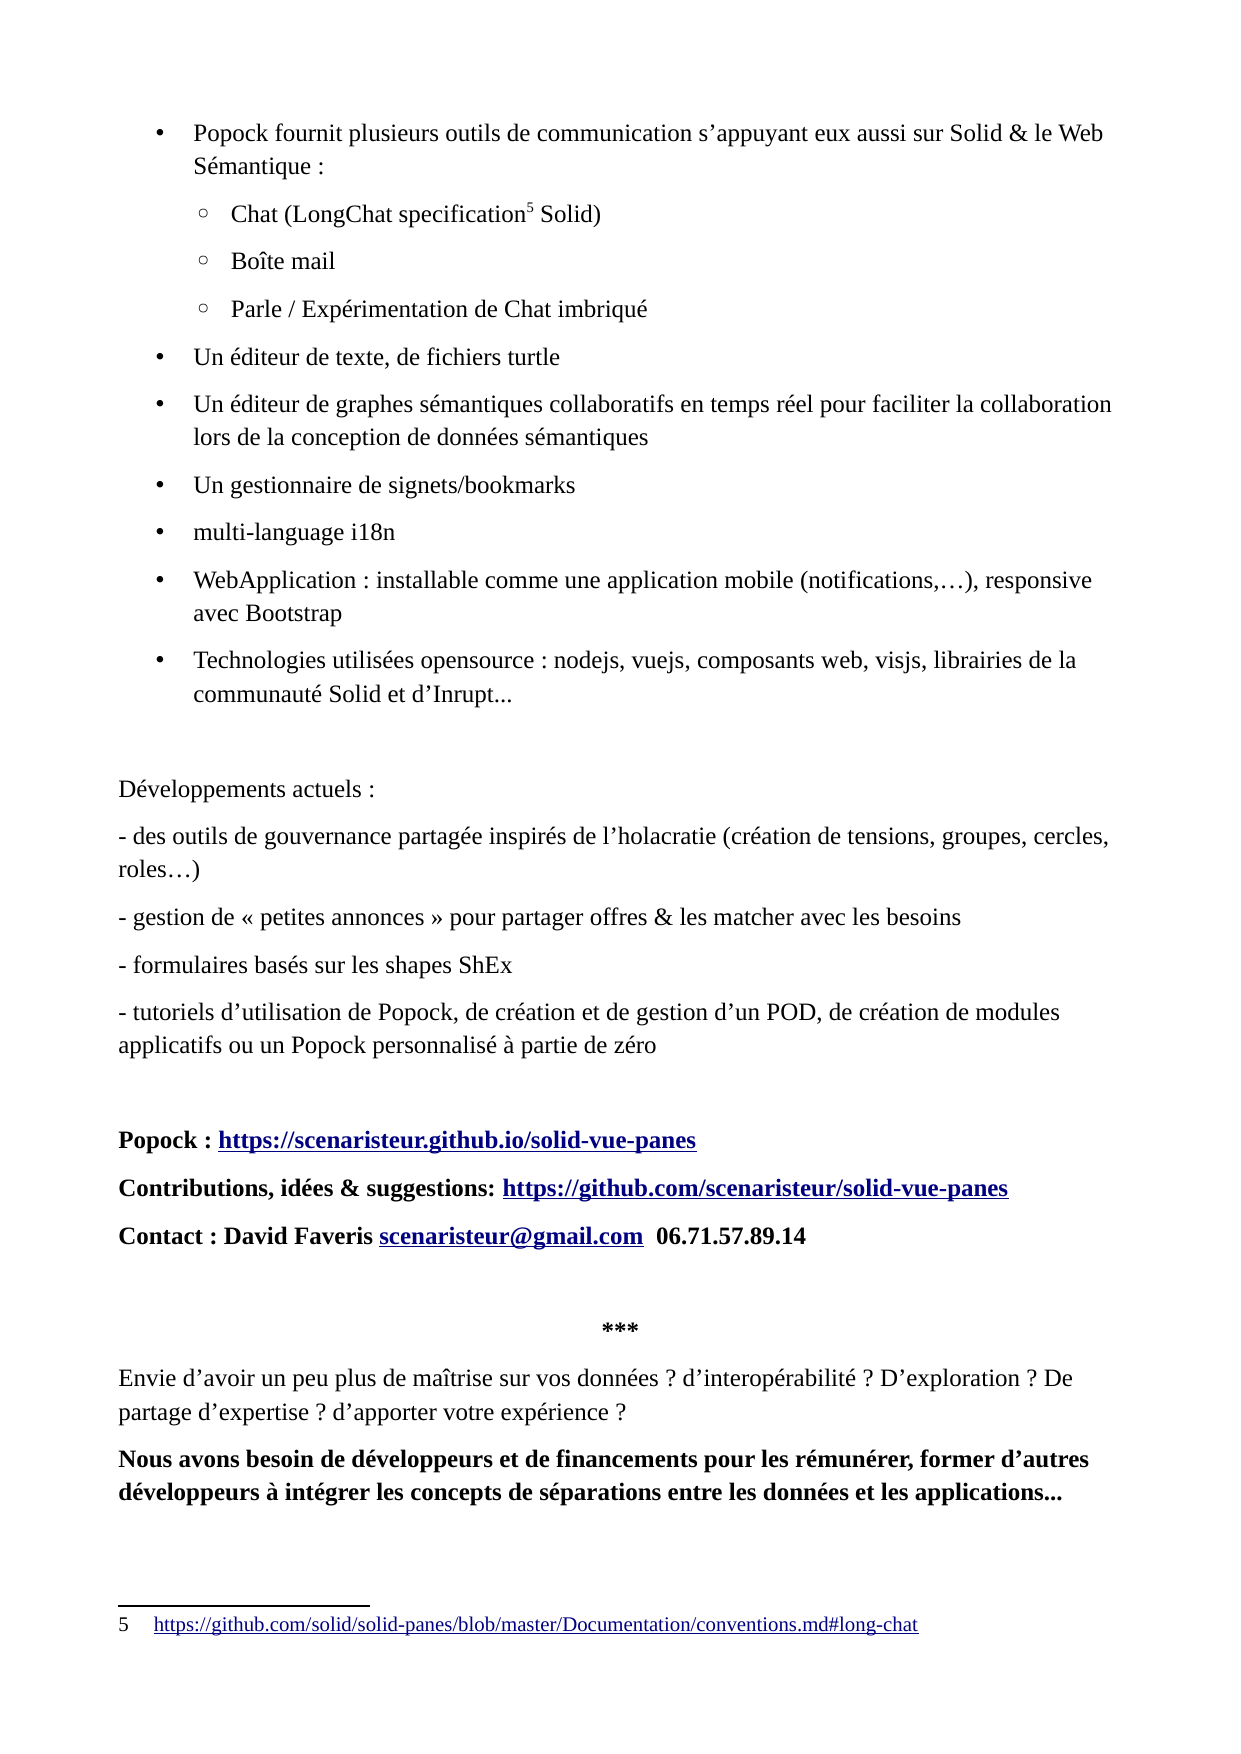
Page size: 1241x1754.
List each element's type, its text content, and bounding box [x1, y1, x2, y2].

list multi-language i18n [156, 517, 1122, 546]
text Contact : David Faveris scenaristeur@gmail.com 06.71.57.89.14 [118, 1221, 1122, 1249]
text Envie d’avoir un peu plus de maîtrise sur vos données ? d’interopérabilité ? D’exploration ? De partage d’expertise ? d’apporter votre expérience ? [118, 1363, 1122, 1425]
text Popock : https://scenaristeur.github.io/solid-vue-panes [118, 1126, 1122, 1154]
text Contributions, idées & suggestions: https://github.com/scenaristeur/solid-vue-panes [118, 1173, 1122, 1202]
list Boîte mail [193, 246, 1122, 275]
list Popock fournit plusieurs outils de communication s’appuyant eux aussi sur Solid & le Web Sémantique : [156, 118, 1122, 180]
list WebApplication : installable comme une application mobile (notifications,…), responsive avec Bootstrap [156, 565, 1122, 627]
text - gestion de « petites annonces » pour partager offres & les matcher avec les besoins [118, 902, 1122, 931]
text - tutoriels d’utilisation de Popock, de création et de gestion d’un POD, de création de modules applicatifs ou un Popock personnalisé à partie de zéro [118, 997, 1122, 1059]
list Chat (LongChat specification Solid) [193, 199, 1122, 227]
text Développements actuels : [118, 774, 1122, 803]
text - formulaires basés sur les shapes ShEx [118, 950, 1122, 978]
text - des outils de gouvernance partagée inspirés de l’holacratie (création de tensions, groupes, cercles, roles…) [118, 821, 1122, 883]
list Technologies utilisées opensource : nodejs, vuejs, composants web, visjs, librairies de la communauté Solid et d’Inrupt... [156, 646, 1122, 707]
text Nous avons besoin de développeurs et de financements pour les rémunérer, former d’autres développeurs à intégrer les concepts de séparations entre les données et les applications... [118, 1444, 1122, 1506]
list Un gestionnaire de signets/bookmarks [156, 470, 1122, 498]
list https://github.com/solid/solid-panes/blob/master/Documentation/conventions.md#long-chat [118, 1612, 1122, 1636]
list Parle / Expérimentation de Chat imbriqué [193, 294, 1122, 323]
list Un éditeur de texte, de fichiers turtle [156, 342, 1122, 370]
list Un éditeur de graphes sémantiques collaboratifs en temps réel pour faciliter la collaboration lors de la conception de données sémantiques [156, 389, 1122, 451]
text *** [118, 1316, 1122, 1345]
